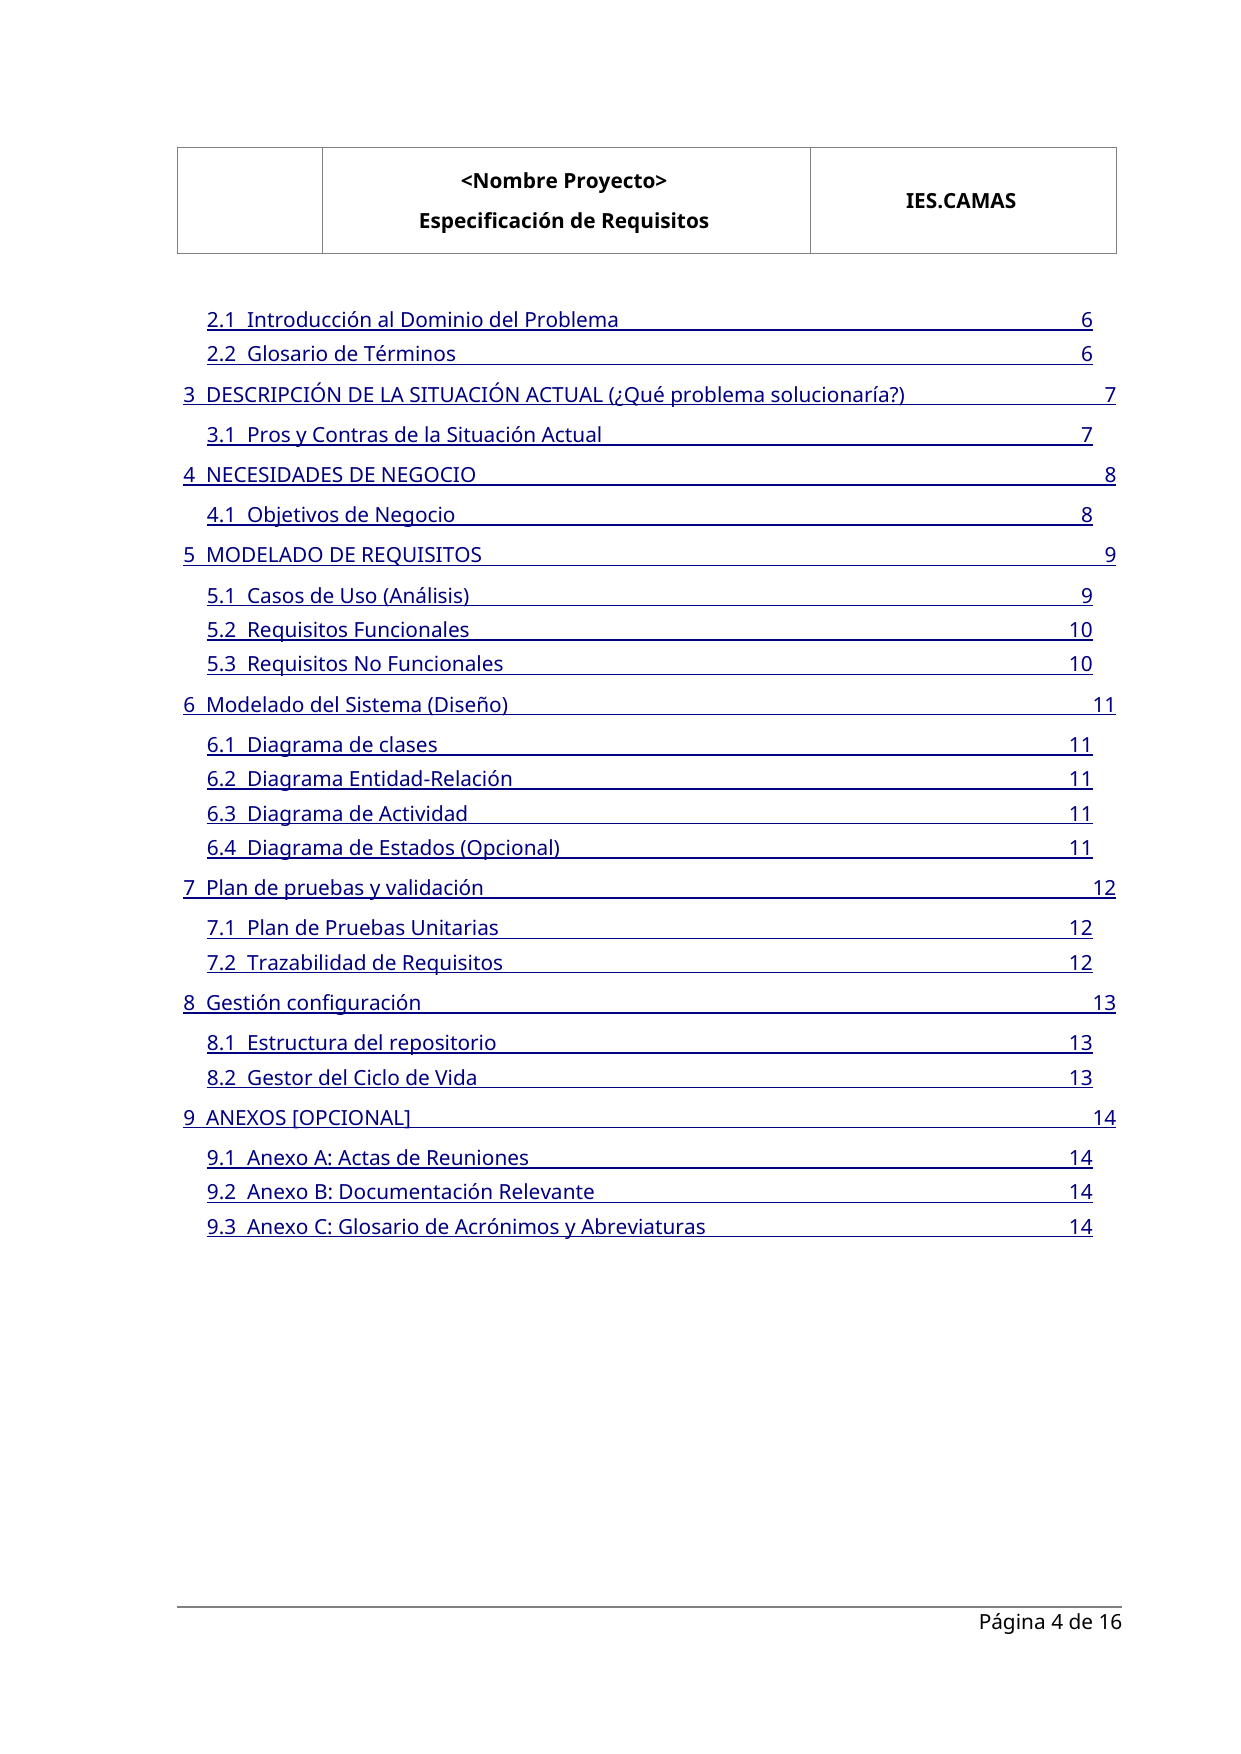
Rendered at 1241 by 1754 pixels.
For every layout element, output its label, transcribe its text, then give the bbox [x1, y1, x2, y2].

text 8.2 Gestor del Ciclo de Vida 13 [207, 1063, 1122, 1091]
text 8.1 Estructura del repositorio 13 [207, 1028, 1122, 1057]
text 6.3 Diagrama de Actividad 11 [207, 799, 1122, 827]
text 3 DESCRIPCIÓN DE LA SITUACIÓN ACTUAL (¿Qué problema solucionaría?) 7 [183, 380, 1122, 408]
text 9 ANEXOS [OPCIONAL] 14 [183, 1103, 1122, 1131]
text 5.3 Requisitos No Funcionales 10 [207, 649, 1122, 678]
text 9.2 Anexo B: Documentación Relevante 14 [207, 1177, 1122, 1206]
text 5.2 Requisitos Funcionales 10 [207, 615, 1122, 644]
text 5 MODELADO DE REQUISITOS 9 [183, 541, 1122, 569]
text 4 NECESIDADES DE NEGOCIO 8 [183, 460, 1122, 489]
text 2.1 Introducción al Dominio del Problema 6 [207, 305, 1122, 334]
text 3.1 Pros y Contras de la Situación Actual 7 [207, 420, 1122, 448]
text 9.1 Anexo A: Actas de Reuniones 14 [207, 1143, 1122, 1172]
text 6.1 Diagrama de clases 11 [207, 730, 1122, 758]
text 5.1 Casos de Uso (Análisis) 9 [207, 581, 1122, 609]
text 2.2 Glosario de Términos 6 [207, 339, 1122, 368]
text 6 Modelado del Sistema (Diseño) 11 [183, 690, 1122, 718]
text 4.1 Objetivos de Negocio 8 [207, 500, 1122, 529]
text 8 Gestión configuración 13 [183, 988, 1122, 1017]
text 7.1 Plan de Pruebas Unitarias 12 [207, 913, 1122, 942]
text 6.4 Diagrama de Estados (Opcional) 11 [207, 833, 1122, 862]
text 6.2 Diagrama Entidad-Relación 11 [207, 764, 1122, 793]
text 7.2 Trazabilidad de Requisitos 12 [207, 948, 1122, 976]
text 7 Plan de pruebas y validación 12 [183, 873, 1122, 902]
text 9.3 Anexo C: Glosario de Acrónimos y Abreviaturas 14 [207, 1212, 1122, 1240]
